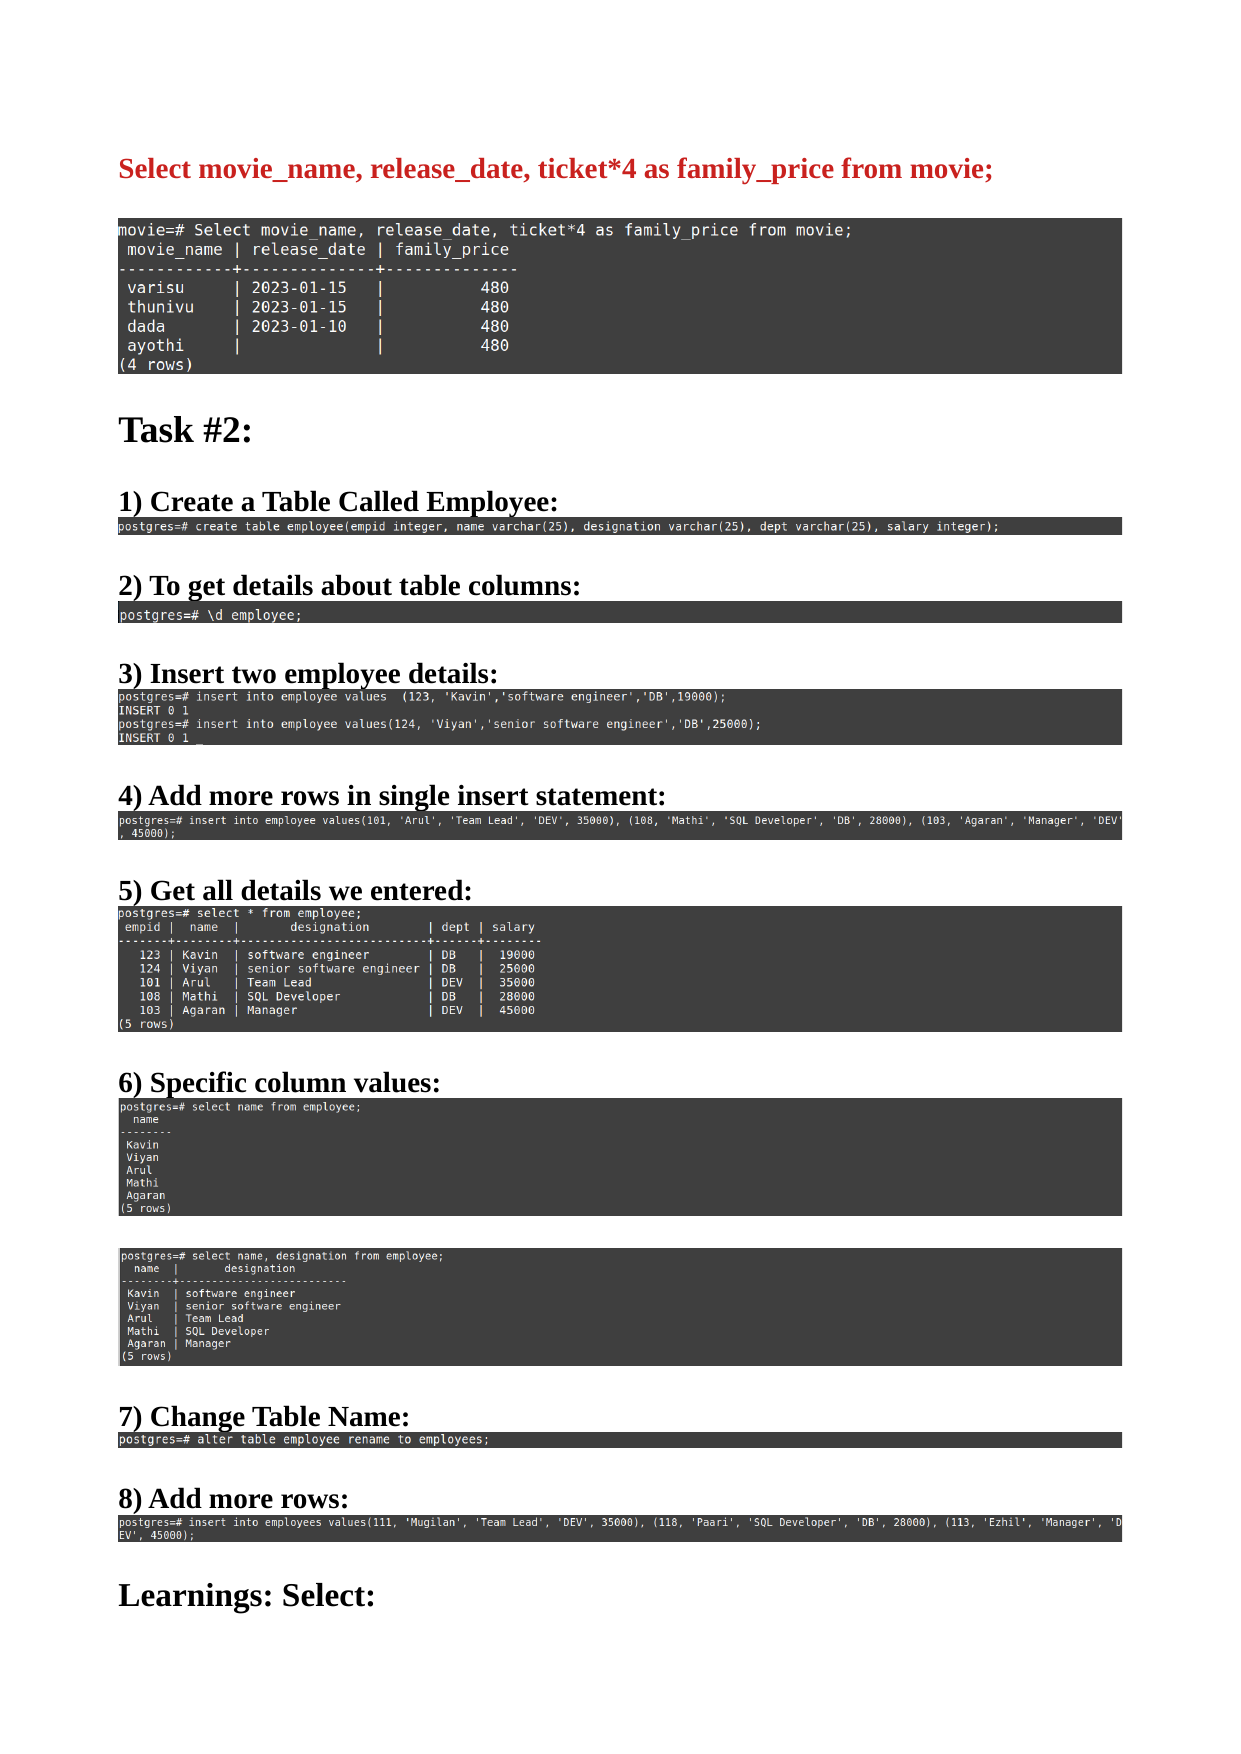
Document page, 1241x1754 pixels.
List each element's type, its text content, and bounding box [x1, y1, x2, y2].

text 2) To get details about table columns: [118, 568, 1122, 601]
text 3) Insert two employee details: [118, 656, 1122, 689]
picture [118, 906, 1123, 1032]
text 4) Add more rows in single insert statement: [118, 778, 1122, 811]
text Select movie_name, release_date, ticket*4 as family_price from movie; [118, 152, 1122, 185]
text Learnings: Select: [118, 1575, 1122, 1613]
text 1) Create a Table Called Employee: [118, 484, 1122, 517]
picture [118, 1515, 1123, 1542]
text 8) Add more rows: [118, 1481, 1122, 1515]
text 6) Specific column values: [118, 1065, 1122, 1098]
picture [118, 517, 1123, 535]
picture [118, 811, 1123, 840]
picture [118, 689, 1123, 745]
text 5) Get all details we entered: [118, 873, 1122, 906]
picture [118, 1432, 1123, 1448]
text 7) Change Table Name: [118, 1399, 1122, 1432]
text Task #2: [118, 407, 1122, 450]
picture [118, 1248, 1123, 1366]
picture [118, 1098, 1123, 1216]
picture [118, 601, 1123, 623]
picture [118, 218, 1123, 374]
